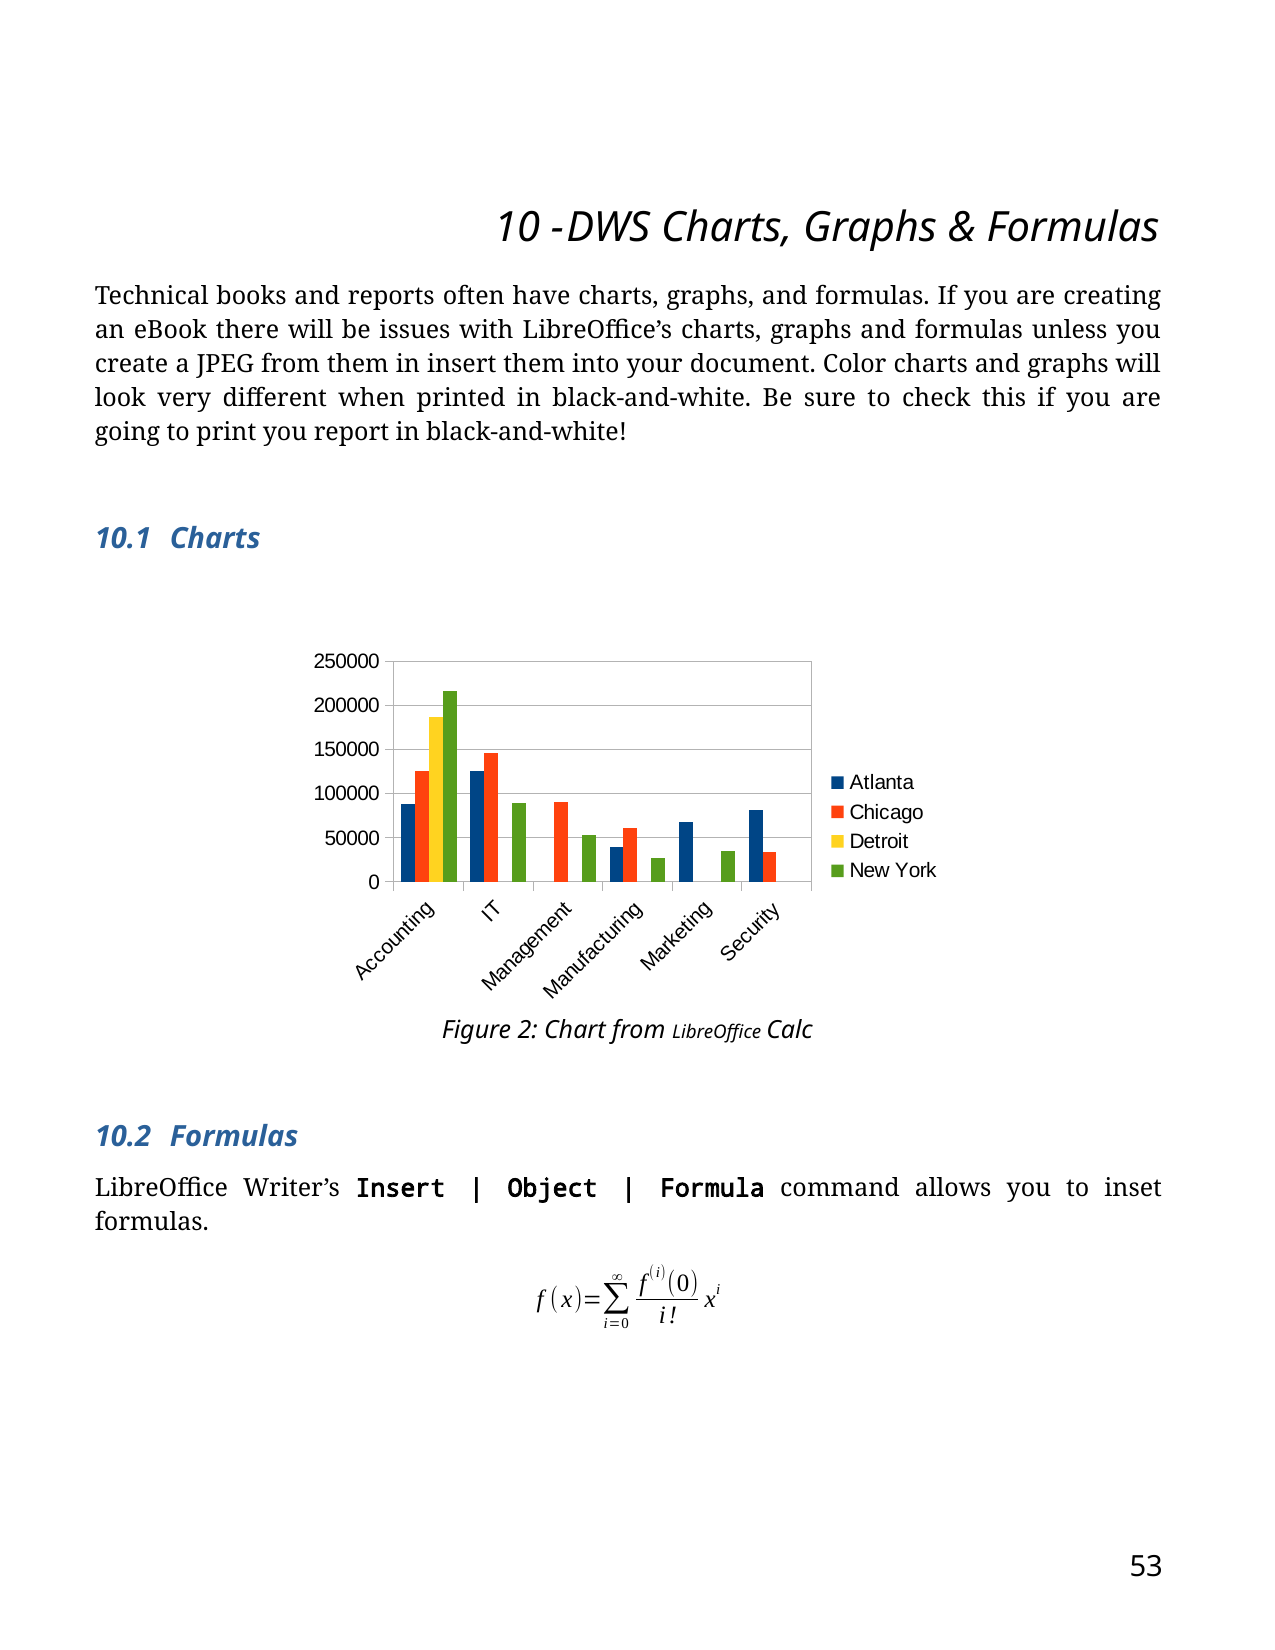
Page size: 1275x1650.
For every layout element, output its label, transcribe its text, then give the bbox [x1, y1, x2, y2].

subtitle Formulas [94, 1115, 1162, 1155]
text Figure 2: Chart from LibreOffice Calc [300, 1012, 957, 1045]
subtitle DWS Charts, Graphs & Formulas [94, 194, 1162, 257]
text Technical books and reports often have charts, graphs, and formulas. If you are creating an eBook there will be issues with LibreOffice’s charts, graphs and formulas unless you create a JPEG from them in insert them into your document. Color charts and graphs will look very different when printed in black-and-white. Be sure to check this if you are going to print you report in black-and-white! [94, 278, 1162, 448]
subtitle Charts [94, 518, 1162, 557]
text LibreOffice Writer’s Insert | Object | Formula command allows you to inset formulas. [94, 1169, 1162, 1238]
